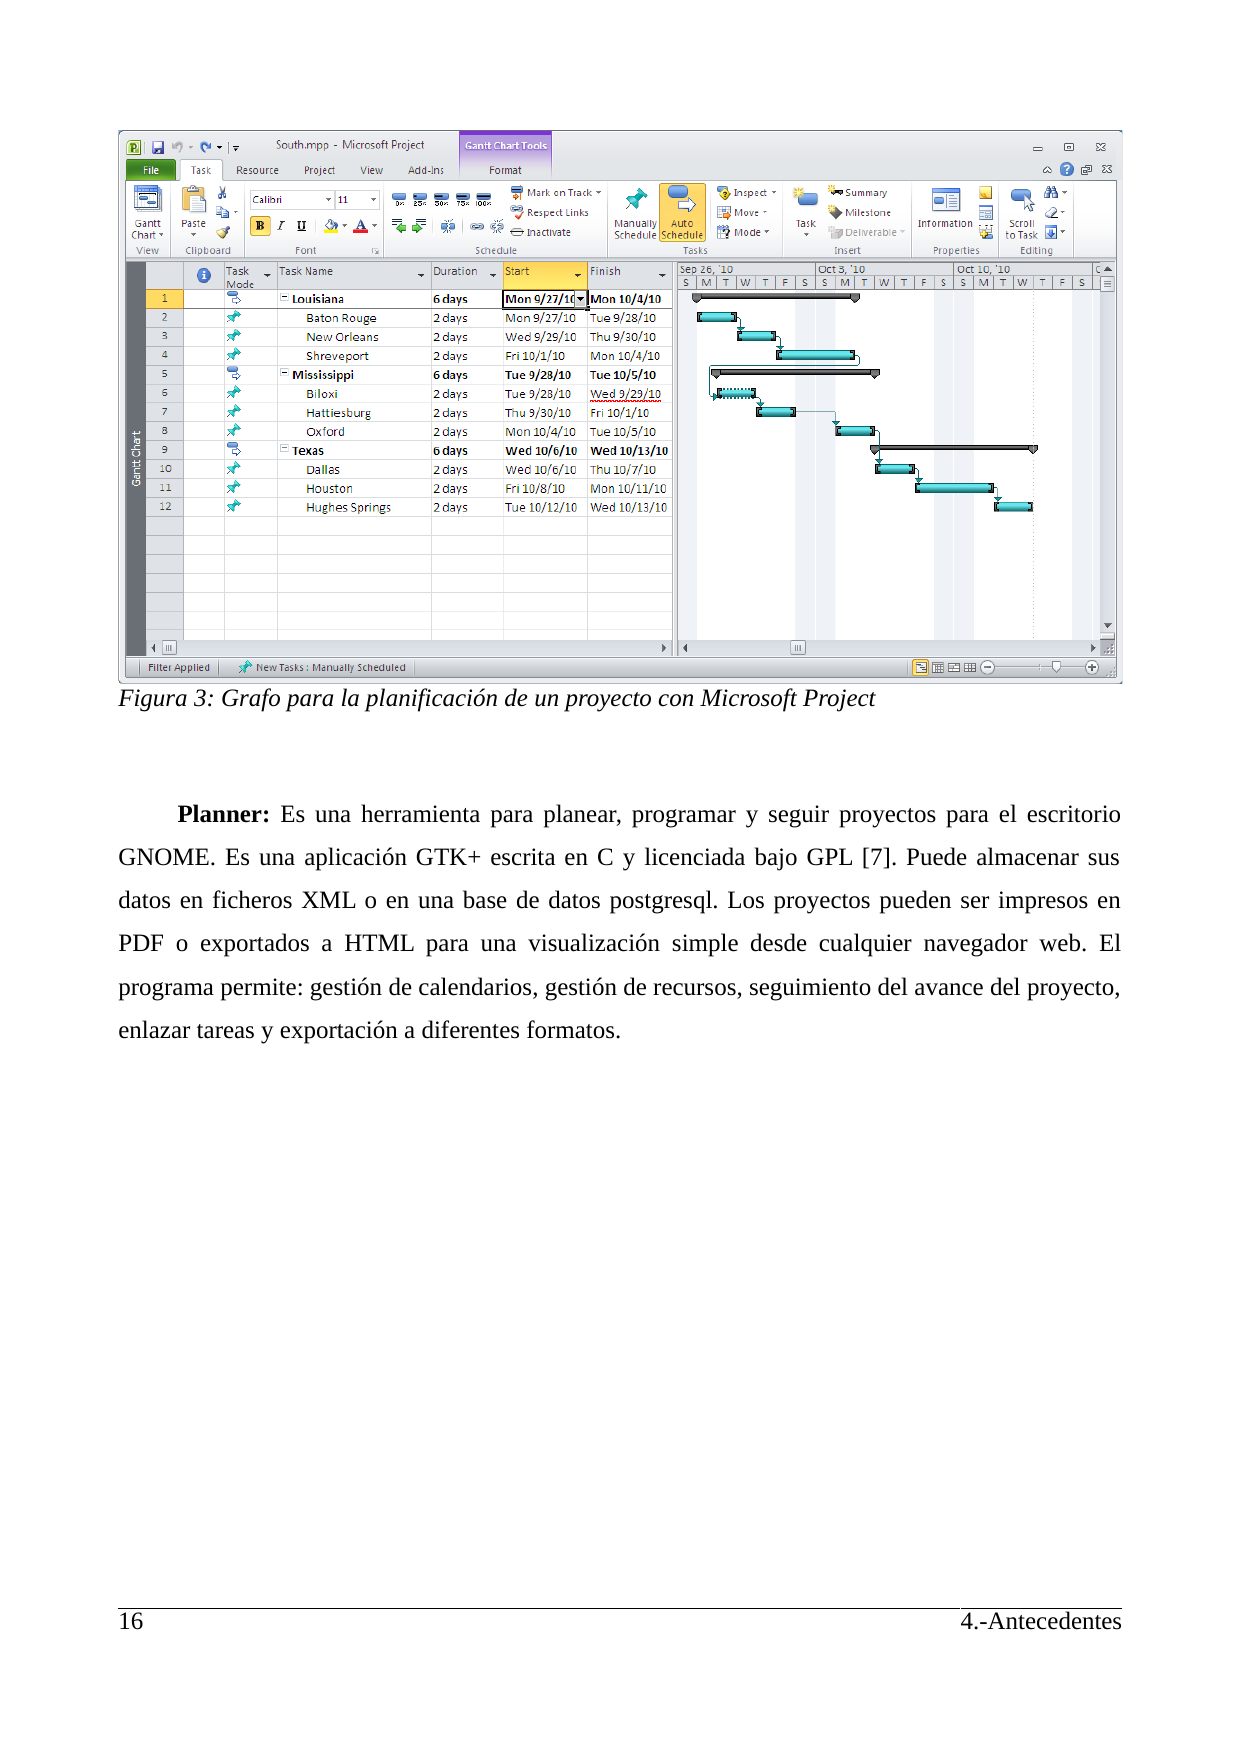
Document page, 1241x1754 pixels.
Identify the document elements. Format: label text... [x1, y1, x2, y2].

text Planner: Es una herramienta para planear, programar y seguir proyectos para el escritorio GNOME. Es una aplicación GTK+ escrita en C y licenciada bajo GPL [7]. Puede almacenar sus datos en ficheros XML o en una base de datos postgresql. Los proyectos pueden ser impresos en PDF o exportados a HTML para una visualización simple desde cualquier navegador web. El programa permite: gestión de calendarios, gestión de recursos, seguimiento del avance del proyecto, enlazar tareas y exportación a diferentes formatos. [118, 799, 1122, 1043]
text Figura 3: Grafo para la planificación de un proyecto con Microsoft Project [118, 684, 1122, 712]
picture [118, 130, 1123, 684]
